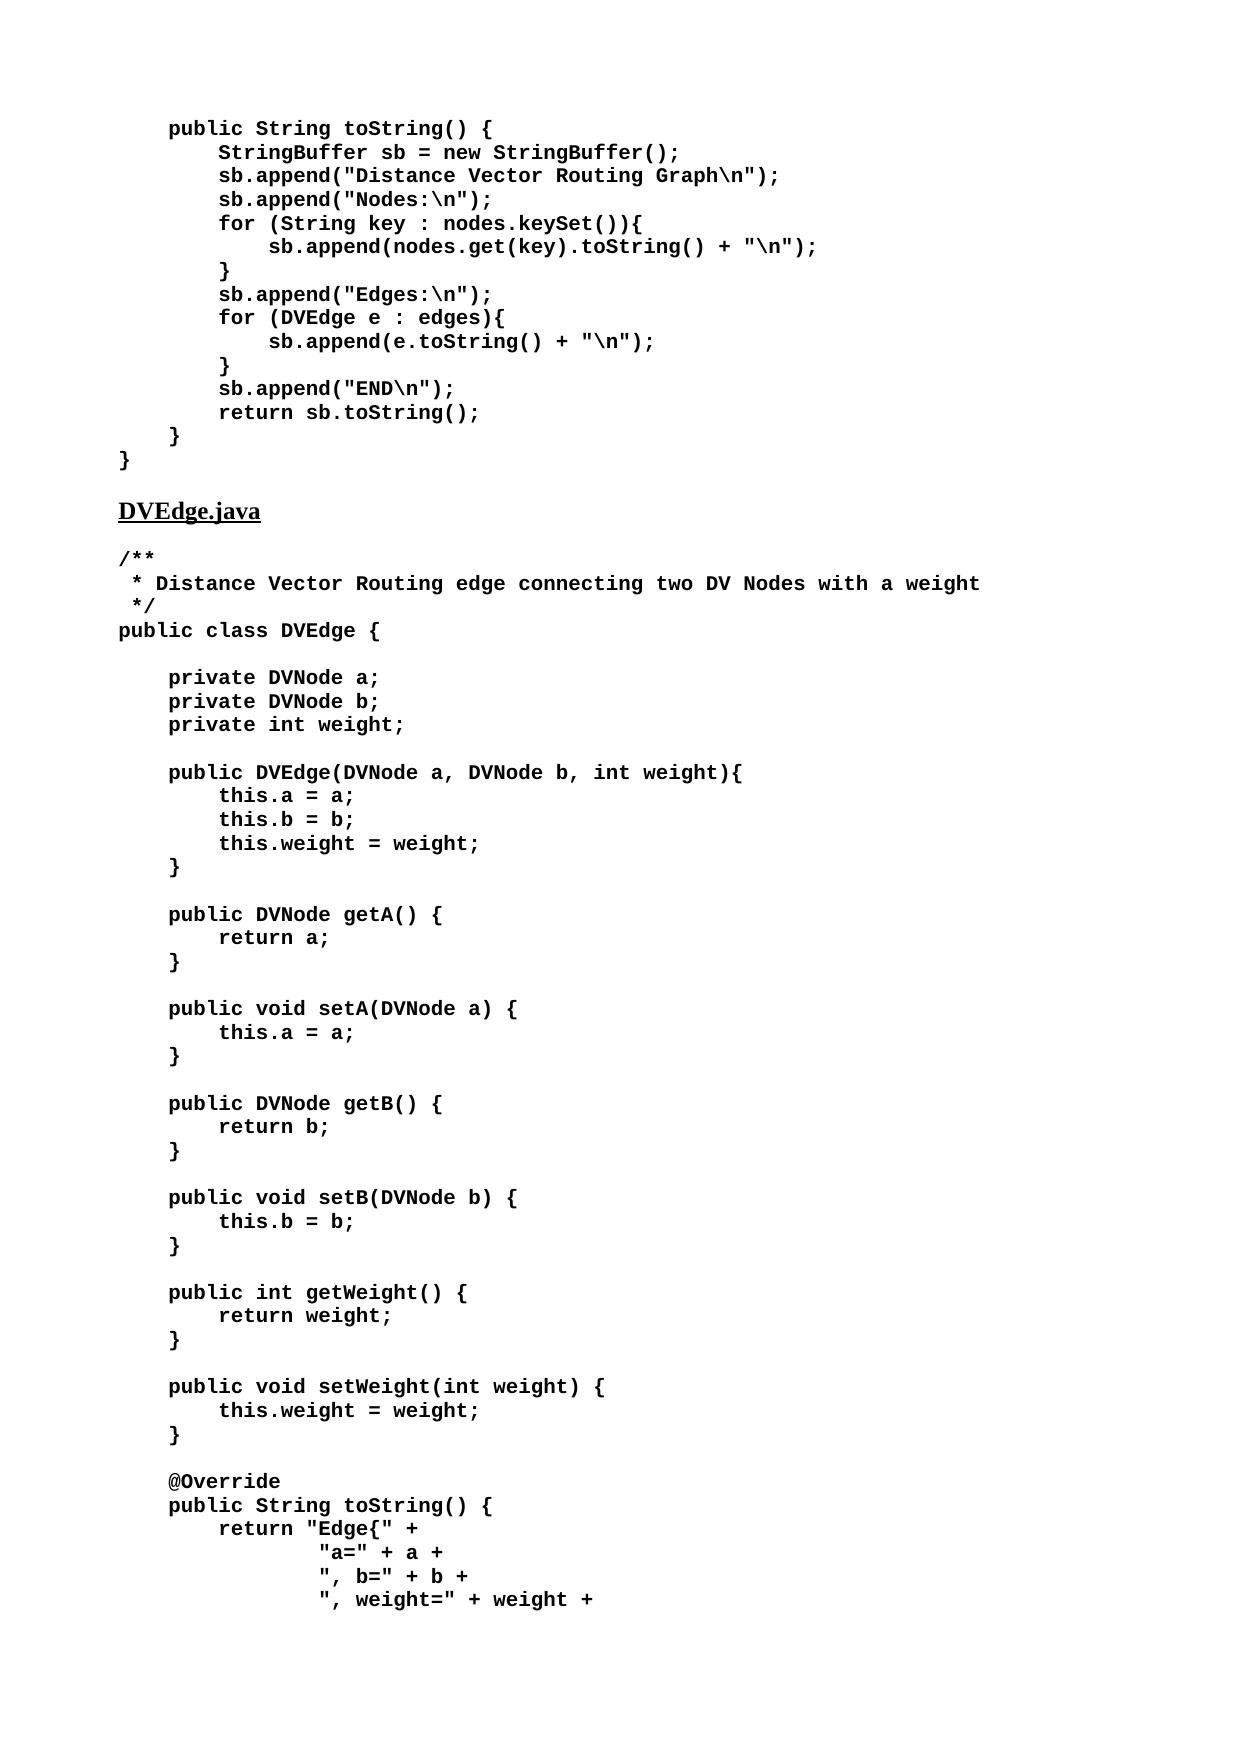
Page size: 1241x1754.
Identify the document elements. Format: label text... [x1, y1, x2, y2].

text public String toString() { [118, 118, 1122, 142]
text } [118, 1045, 1122, 1069]
text public void setWeight(int weight) { [118, 1376, 1122, 1400]
text sb.append(e.toString() + "\n"); [118, 331, 1122, 354]
text ", b=" + b + [118, 1566, 1122, 1589]
text @Override [118, 1471, 1122, 1495]
text } [118, 856, 1122, 880]
text public DVNode getA() { [118, 903, 1122, 927]
text } [118, 354, 1122, 378]
text public DVEdge(DVNode a, DVNode b, int weight){ [118, 762, 1122, 785]
text } [118, 1234, 1122, 1258]
text sb.append("Distance Vector Routing Graph\n"); [118, 165, 1122, 189]
text for (String key : nodes.keySet()){ [118, 213, 1122, 236]
text this.weight = weight; [118, 1400, 1122, 1424]
text this.a = a; [118, 1022, 1122, 1045]
text return weight; [118, 1306, 1122, 1329]
text public void setA(DVNode a) { [118, 998, 1122, 1022]
text } [118, 1329, 1122, 1353]
text for (DVEdge e : edges){ [118, 307, 1122, 331]
text public void setB(DVNode b) { [118, 1187, 1122, 1211]
text return "Edge{" + [118, 1518, 1122, 1542]
text sb.append(nodes.get(key).toString() + "\n"); [118, 236, 1122, 260]
text } [118, 1140, 1122, 1164]
text public String toString() { [118, 1495, 1122, 1518]
text */ [118, 596, 1122, 620]
text } [118, 260, 1122, 284]
text private DVNode a; [118, 667, 1122, 691]
text sb.append("Edges:\n"); [118, 284, 1122, 307]
text "a=" + a + [118, 1542, 1122, 1566]
text DVEdge.java [118, 496, 1122, 525]
text this.b = b; [118, 809, 1122, 833]
text this.a = a; [118, 785, 1122, 809]
text } [118, 426, 1122, 449]
text return a; [118, 927, 1122, 951]
text public DVNode getB() { [118, 1093, 1122, 1116]
text } [118, 449, 1122, 473]
text } [118, 951, 1122, 974]
text return sb.toString(); [118, 402, 1122, 426]
text * Distance Vector Routing edge connecting two DV Nodes with a weight [118, 572, 1122, 596]
text /** [118, 549, 1122, 572]
text sb.append("END\n"); [118, 378, 1122, 402]
text this.b = b; [118, 1211, 1122, 1234]
text StringBuffer sb = new StringBuffer(); [118, 142, 1122, 165]
text public int getWeight() { [118, 1282, 1122, 1306]
text private DVNode b; [118, 691, 1122, 714]
text public class DVEdge { [118, 620, 1122, 643]
text this.weight = weight; [118, 833, 1122, 856]
text sb.append("Nodes:\n"); [118, 189, 1122, 213]
text private int weight; [118, 714, 1122, 738]
text ", weight=" + weight + [118, 1589, 1122, 1613]
text return b; [118, 1116, 1122, 1140]
text } [118, 1424, 1122, 1447]
